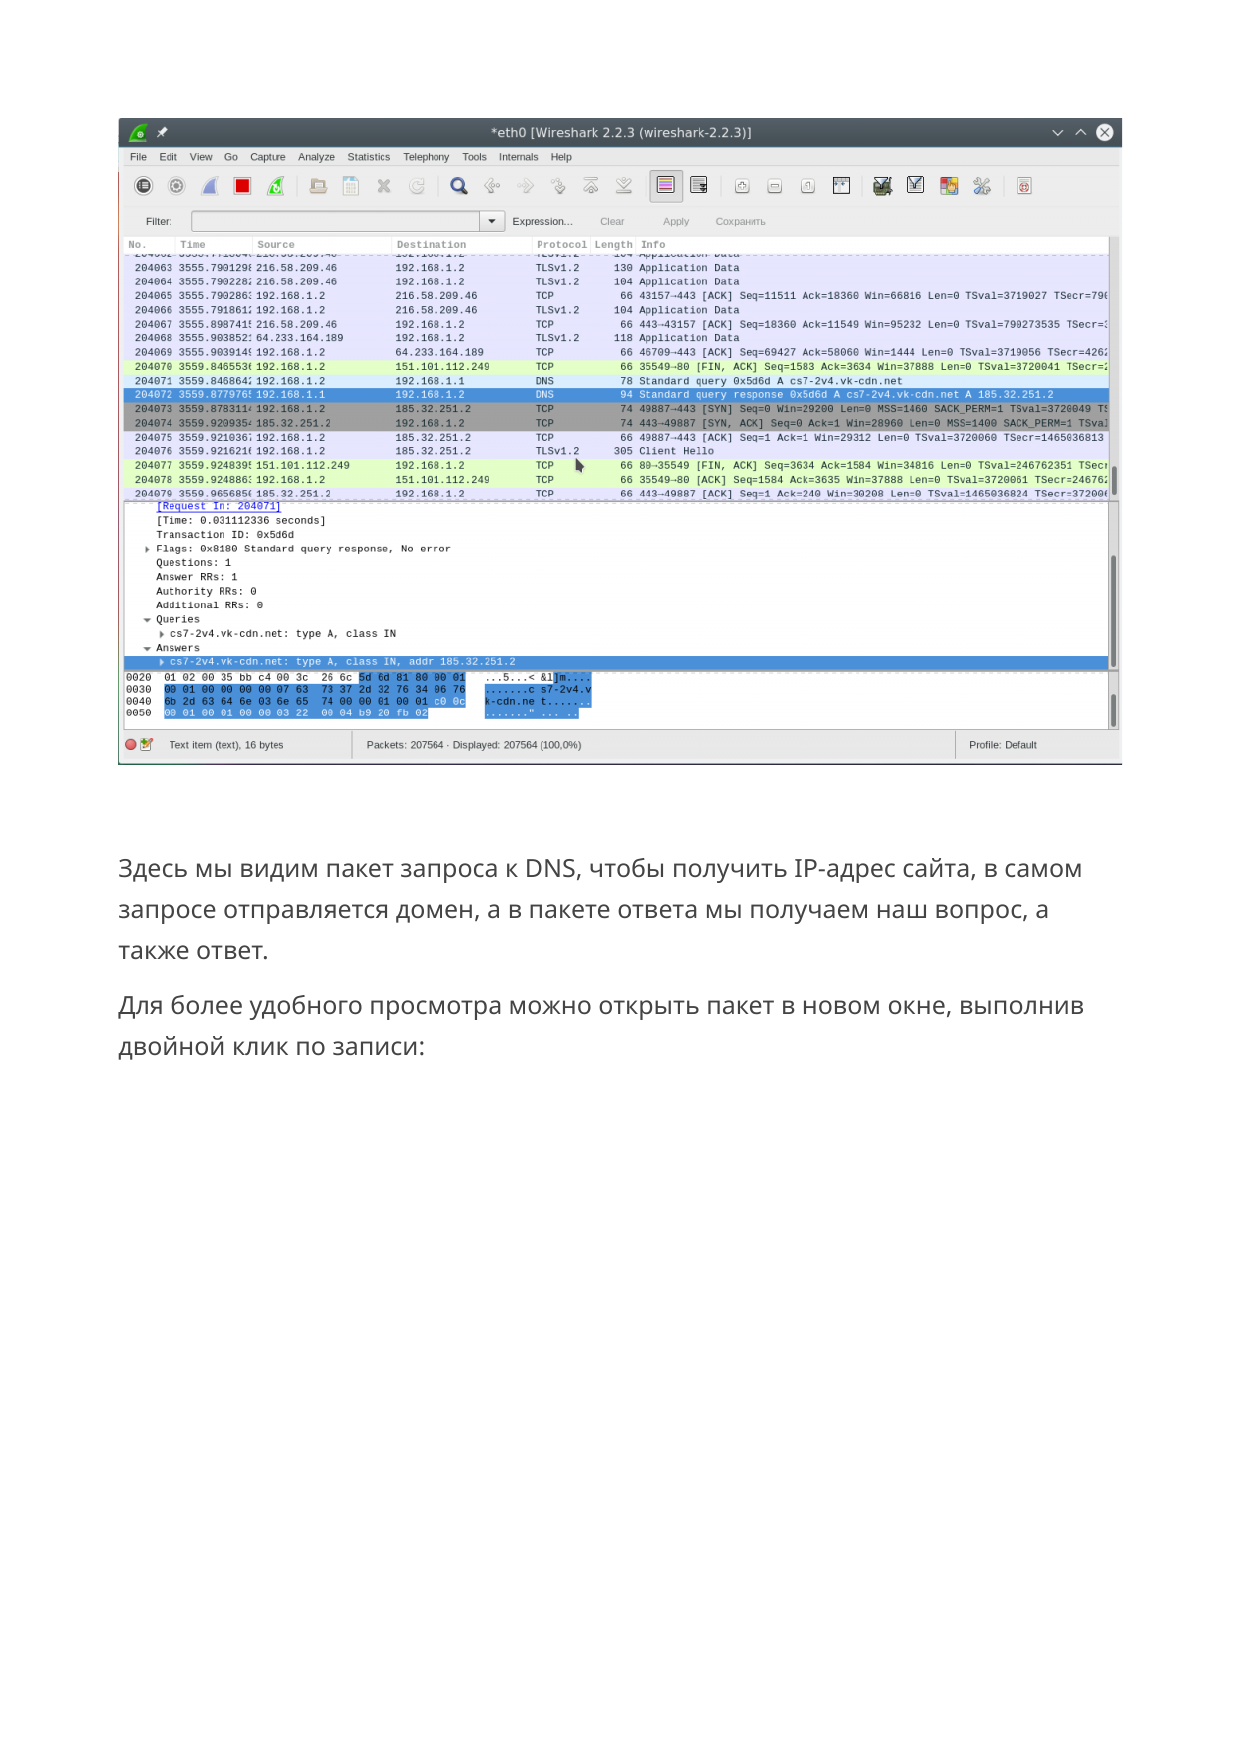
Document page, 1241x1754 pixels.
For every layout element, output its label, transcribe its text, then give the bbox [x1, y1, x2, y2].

picture [118, 118, 1123, 765]
text Здесь мы видим пакет запроса к DNS, чтобы получить IP-адрес сайта, в самом запросе отправляется домен, а в пакете ответа мы получаем наш вопрос, а также ответ. [118, 851, 1122, 967]
text Для более удобного просмотра можно открыть пакет в новом окне, выполнив двойной клик по записи: [118, 988, 1122, 1063]
